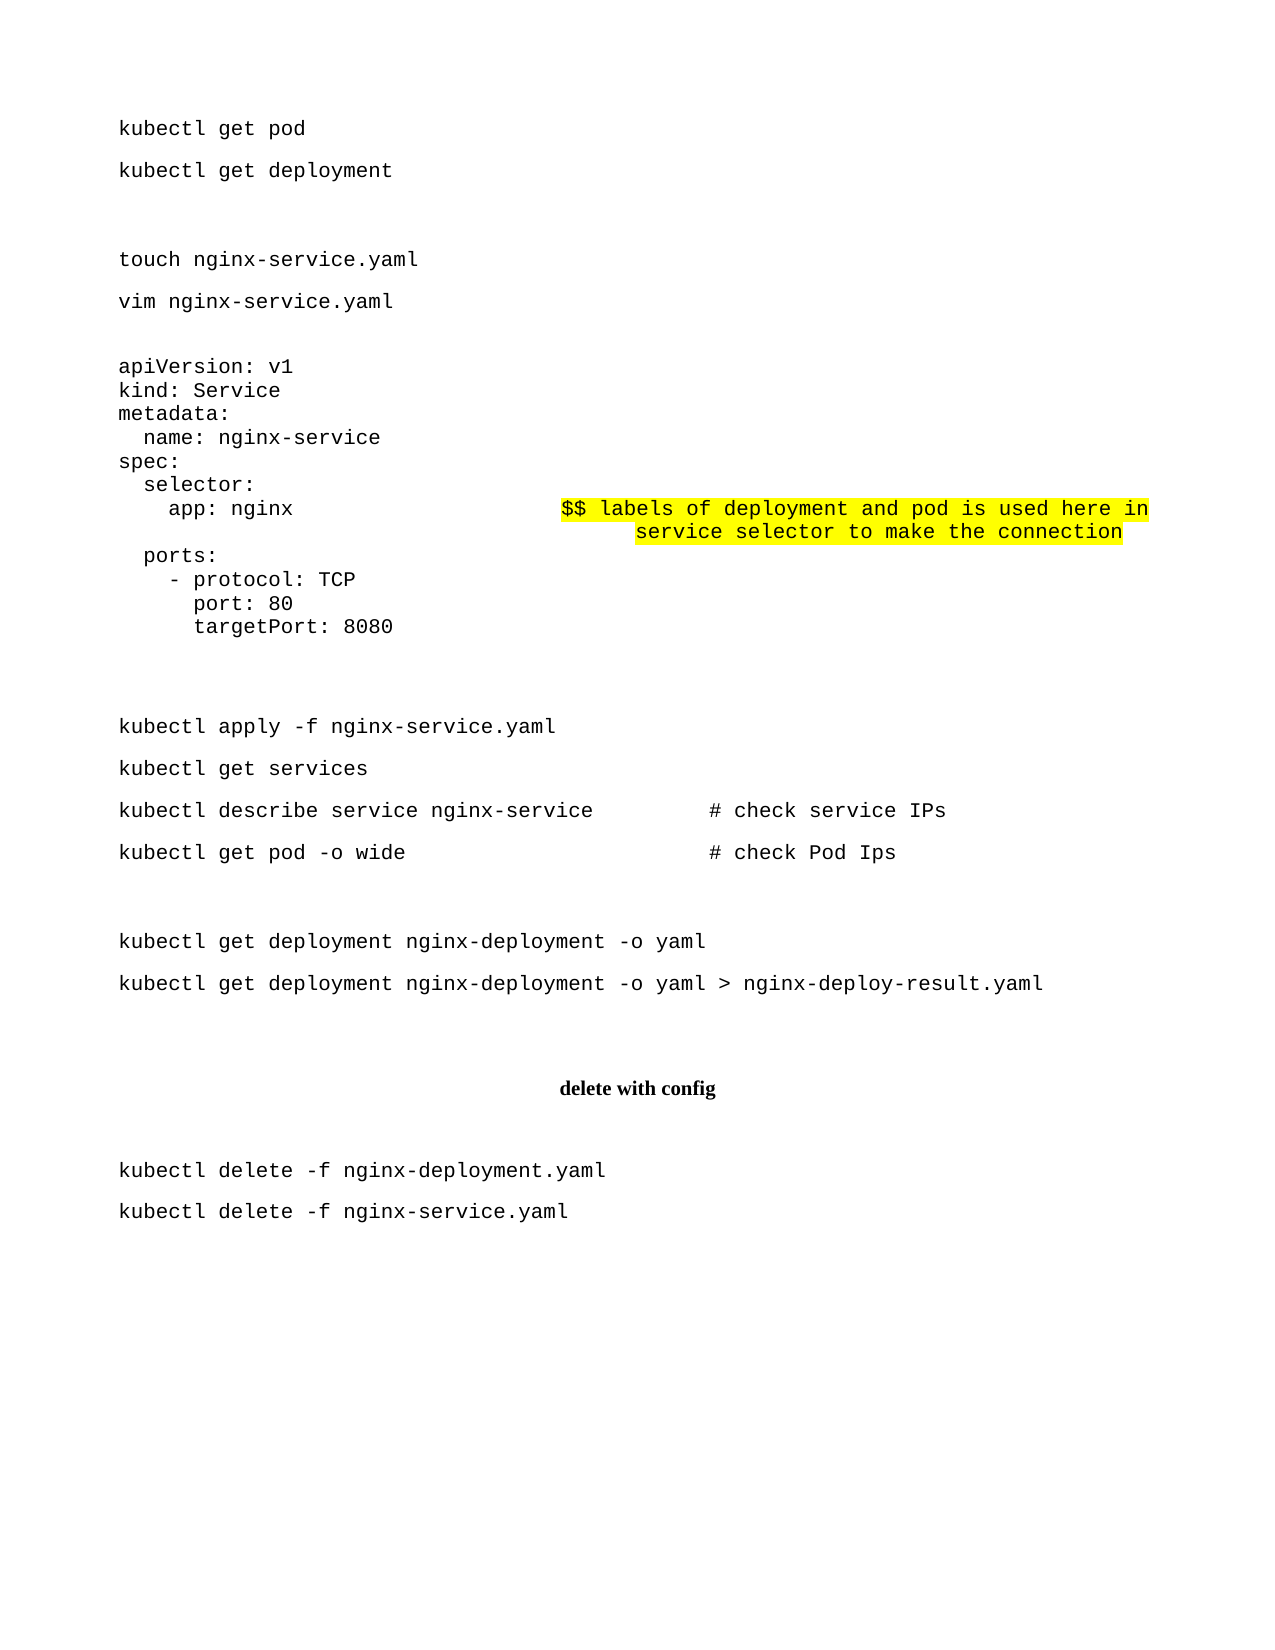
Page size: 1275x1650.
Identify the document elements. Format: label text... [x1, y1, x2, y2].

text kubectl get deployment nginx-deployment -o yaml [118, 931, 1157, 954]
text kubectl delete -f nginx-service.yaml [118, 1202, 1157, 1225]
text kubectl delete -f nginx-deployment.yaml [118, 1160, 1157, 1183]
subtitle delete with config [118, 1076, 1157, 1100]
text kubectl describe service nginx-service # check service IPs [118, 800, 1157, 824]
text kubectl get deployment [118, 160, 1157, 183]
text spec: [118, 451, 1157, 474]
text name: nginx-service [118, 427, 1157, 451]
text selector: [118, 474, 1157, 498]
text kubectl get pod [118, 118, 1157, 142]
text kubectl get services [118, 758, 1157, 782]
text apiVersion: v1 [118, 356, 1157, 380]
text kubectl get deployment nginx-deployment -o yaml > nginx-deploy-result.yaml [118, 972, 1157, 996]
text kubectl apply -f nginx-service.yaml [118, 716, 1157, 740]
text app: nginx $$ labels of deployment and pod is used here in service selector to make the connection [118, 498, 1157, 545]
text port: 80 [118, 592, 1157, 616]
text ports: [118, 545, 1157, 569]
text metadata: [118, 403, 1157, 427]
text - protocol: TCP [118, 569, 1157, 592]
text targetPort: 8080 [118, 616, 1157, 640]
text vim nginx-service.yaml [118, 291, 1157, 314]
text touch nginx-service.yaml [118, 249, 1157, 272]
text kubectl get pod -o wide # check Pod Ips [118, 842, 1157, 865]
text kind: Service [118, 380, 1157, 403]
